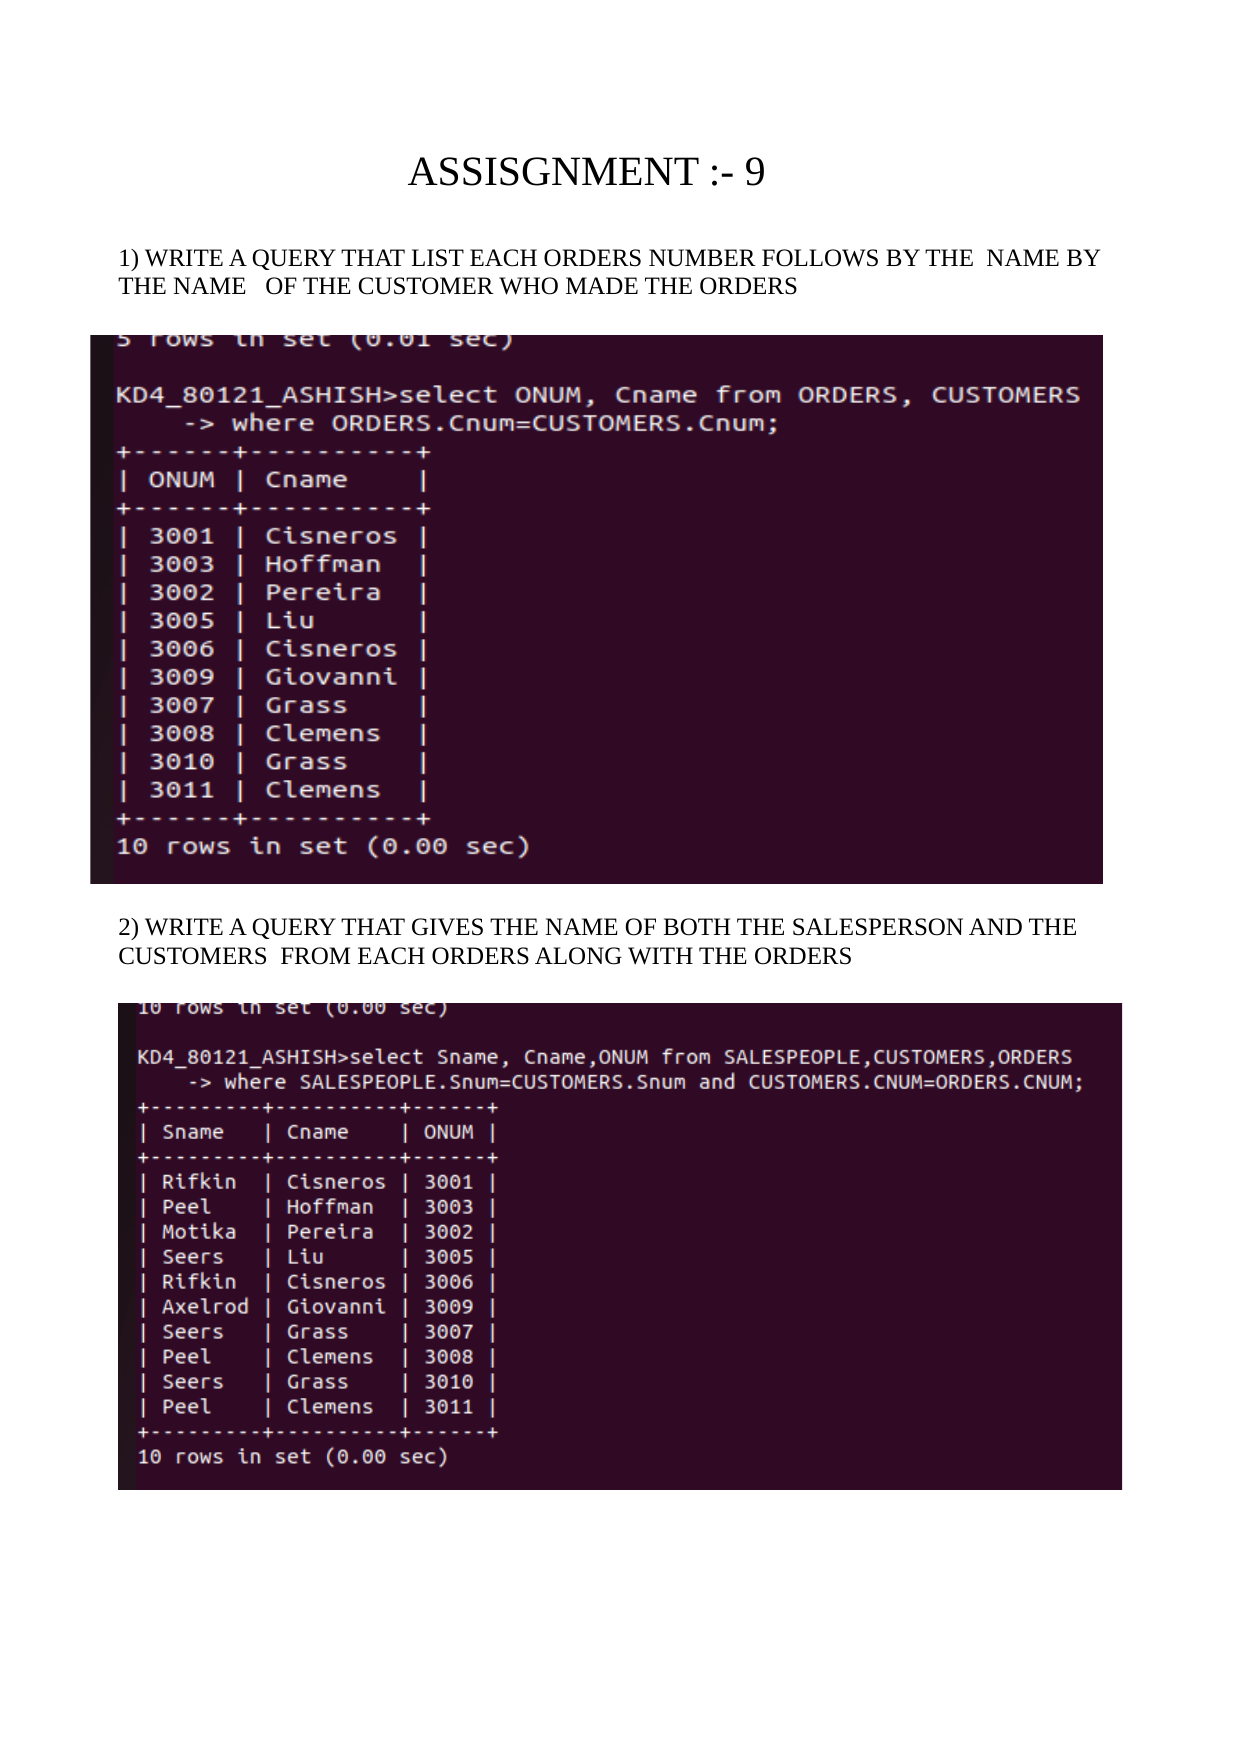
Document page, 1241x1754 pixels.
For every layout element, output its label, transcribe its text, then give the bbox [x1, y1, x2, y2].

text 1) WRITE A QUERY THAT LIST EACH ORDERS NUMBER FOLLOWS BY THE NAME BY THE NAME OF THE CUSTOMER WHO MADE THE ORDERS [118, 243, 1122, 300]
text ASSISGNMENT :- 9 [118, 147, 1122, 195]
text 2) WRITE A QUERY THAT GIVES THE NAME OF BOTH THE SALESPERSON AND THE CUSTOMERS FROM EACH ORDERS ALONG WITH THE ORDERS [118, 912, 1122, 969]
picture [90, 335, 1103, 884]
picture [118, 1003, 1123, 1490]
